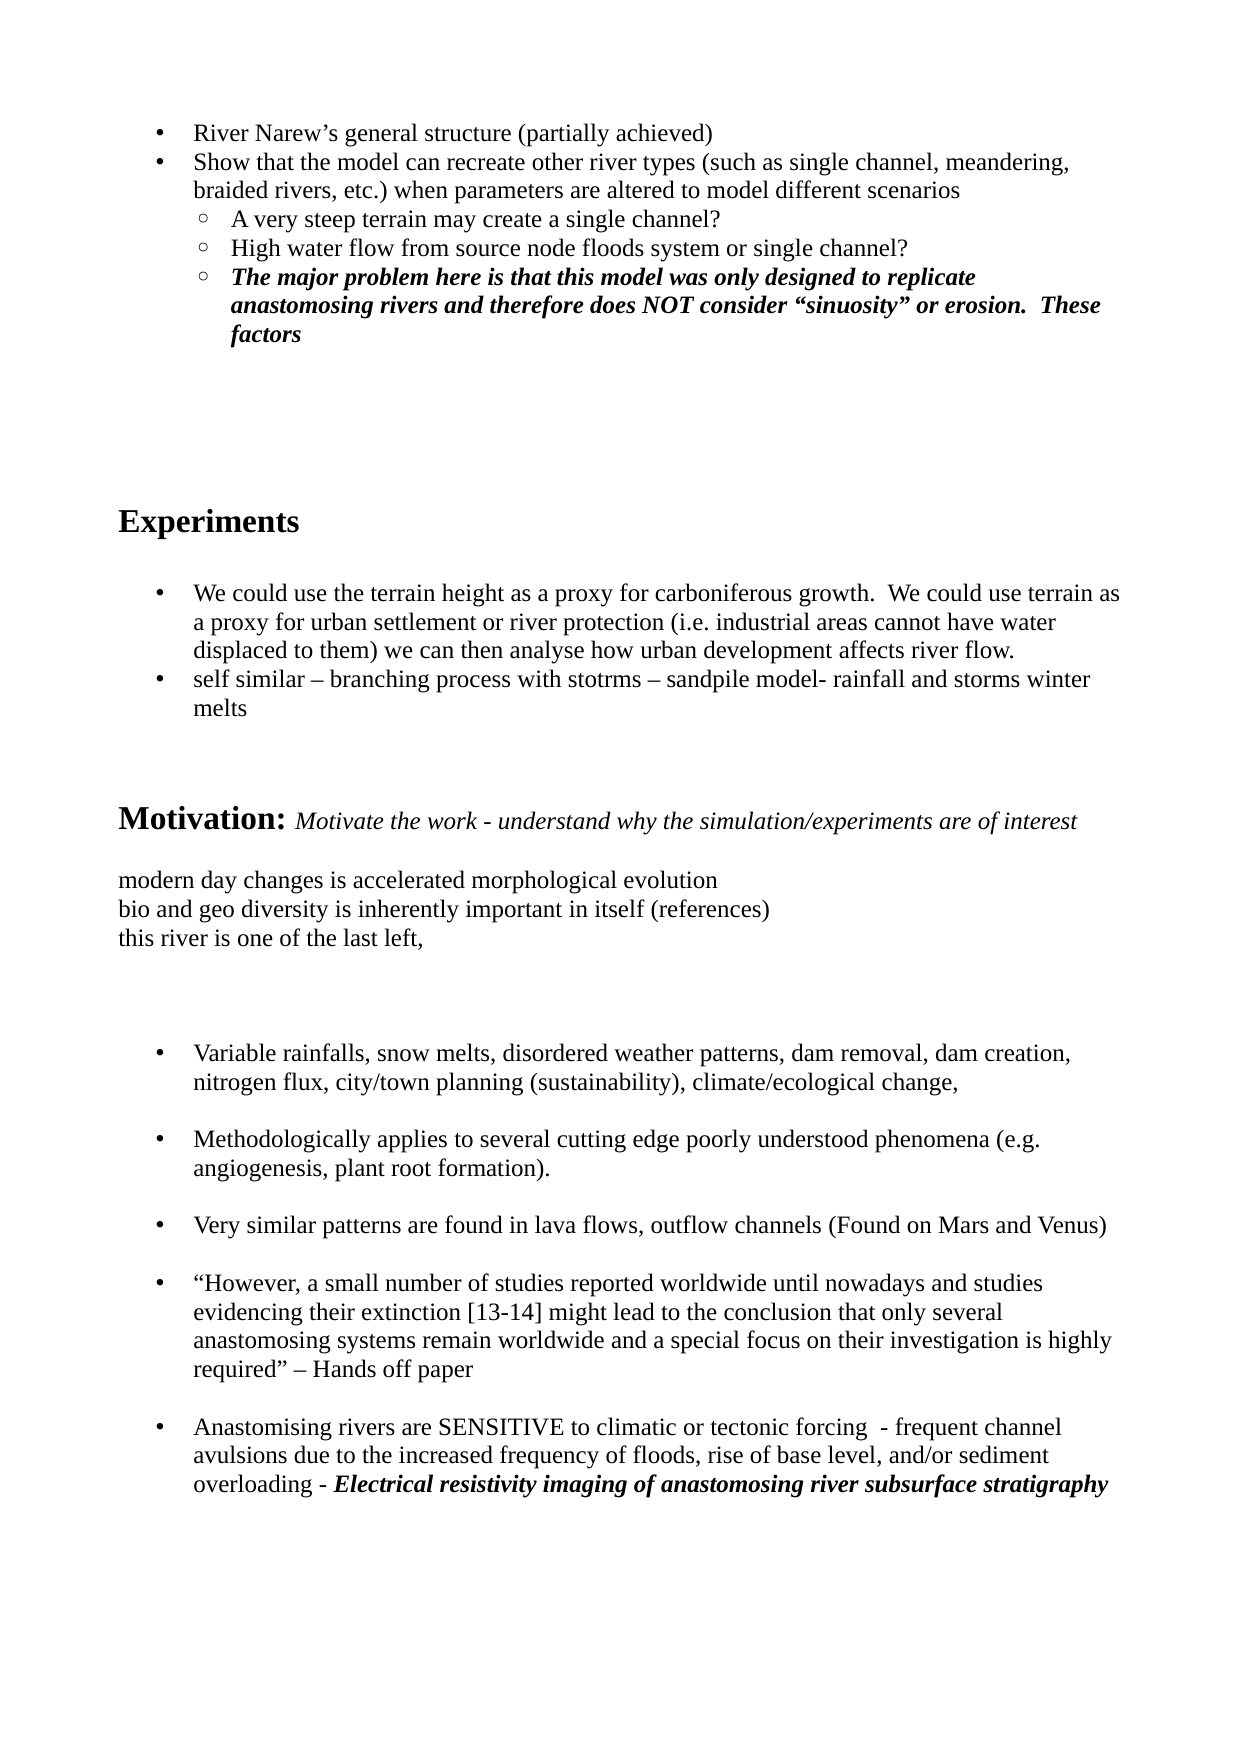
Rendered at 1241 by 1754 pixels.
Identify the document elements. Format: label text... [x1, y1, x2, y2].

list Show that the model can recreate other river types (such as single channel, meandering, braided rivers, etc.) when parameters are altered to model different scenarios [156, 147, 1122, 204]
list The major problem here is that this model was only designed to replicate anastomosing rivers and therefore does NOT consider “sinuosity” or erosion. These factors [193, 262, 1122, 348]
list A very steep terrain may create a single channel? [193, 204, 1122, 233]
list self similar – branching process with stotrms – sandpile model- rainfall and storms winter melts [156, 664, 1122, 722]
list Anastomising rivers are SENSITIVE to climatic or tectonic forcing - frequent channel avulsions due to the increased frequency of floods, rise of base level, and/or sediment overloading - Electrical resistivity imaging of anastomosing river subsurface stratigraphy [156, 1412, 1122, 1498]
list Methodologically applies to several cutting edge poorly understood phenomena (e.g. angiogenesis, plant root formation). [156, 1124, 1122, 1182]
list We could use the terrain height as a proxy for carboniferous growth. We could use terrain as a proxy for urban settlement or river protection (i.e. industrial areas cannot have water displaced to them) we can then analyse how urban development affects river flow. [156, 578, 1122, 664]
text this river is one of the last left, [118, 923, 1122, 952]
list “However, a small number of studies reported worldwide until nowadays and studies evidencing their extinction [13-14] might lead to the conclusion that only several anastomosing systems remain worldwide and a special focus on their investigation is highly required” – Hands off paper [156, 1268, 1122, 1383]
text Experiments [118, 501, 1122, 540]
list High water flow from source node floods system or single channel? [193, 233, 1122, 262]
list Variable rainfalls, snow melts, disordered weather patterns, dam removal, dam creation, nitrogen flux, city/town planning (sustainability), climate/ecological change, [156, 1038, 1122, 1096]
text modern day changes is accelerated morphological evolution [118, 866, 1122, 894]
list River Narew’s general structure (partially achieved) [156, 118, 1122, 147]
text Motivation: Motivate the work - understand why the simulation/experiments are of interest [118, 798, 1122, 837]
list Very similar patterns are found in lava flows, outflow channels (Found on Mars and Venus) [156, 1211, 1122, 1239]
text bio and geo diversity is inherently important in itself (references) [118, 894, 1122, 923]
